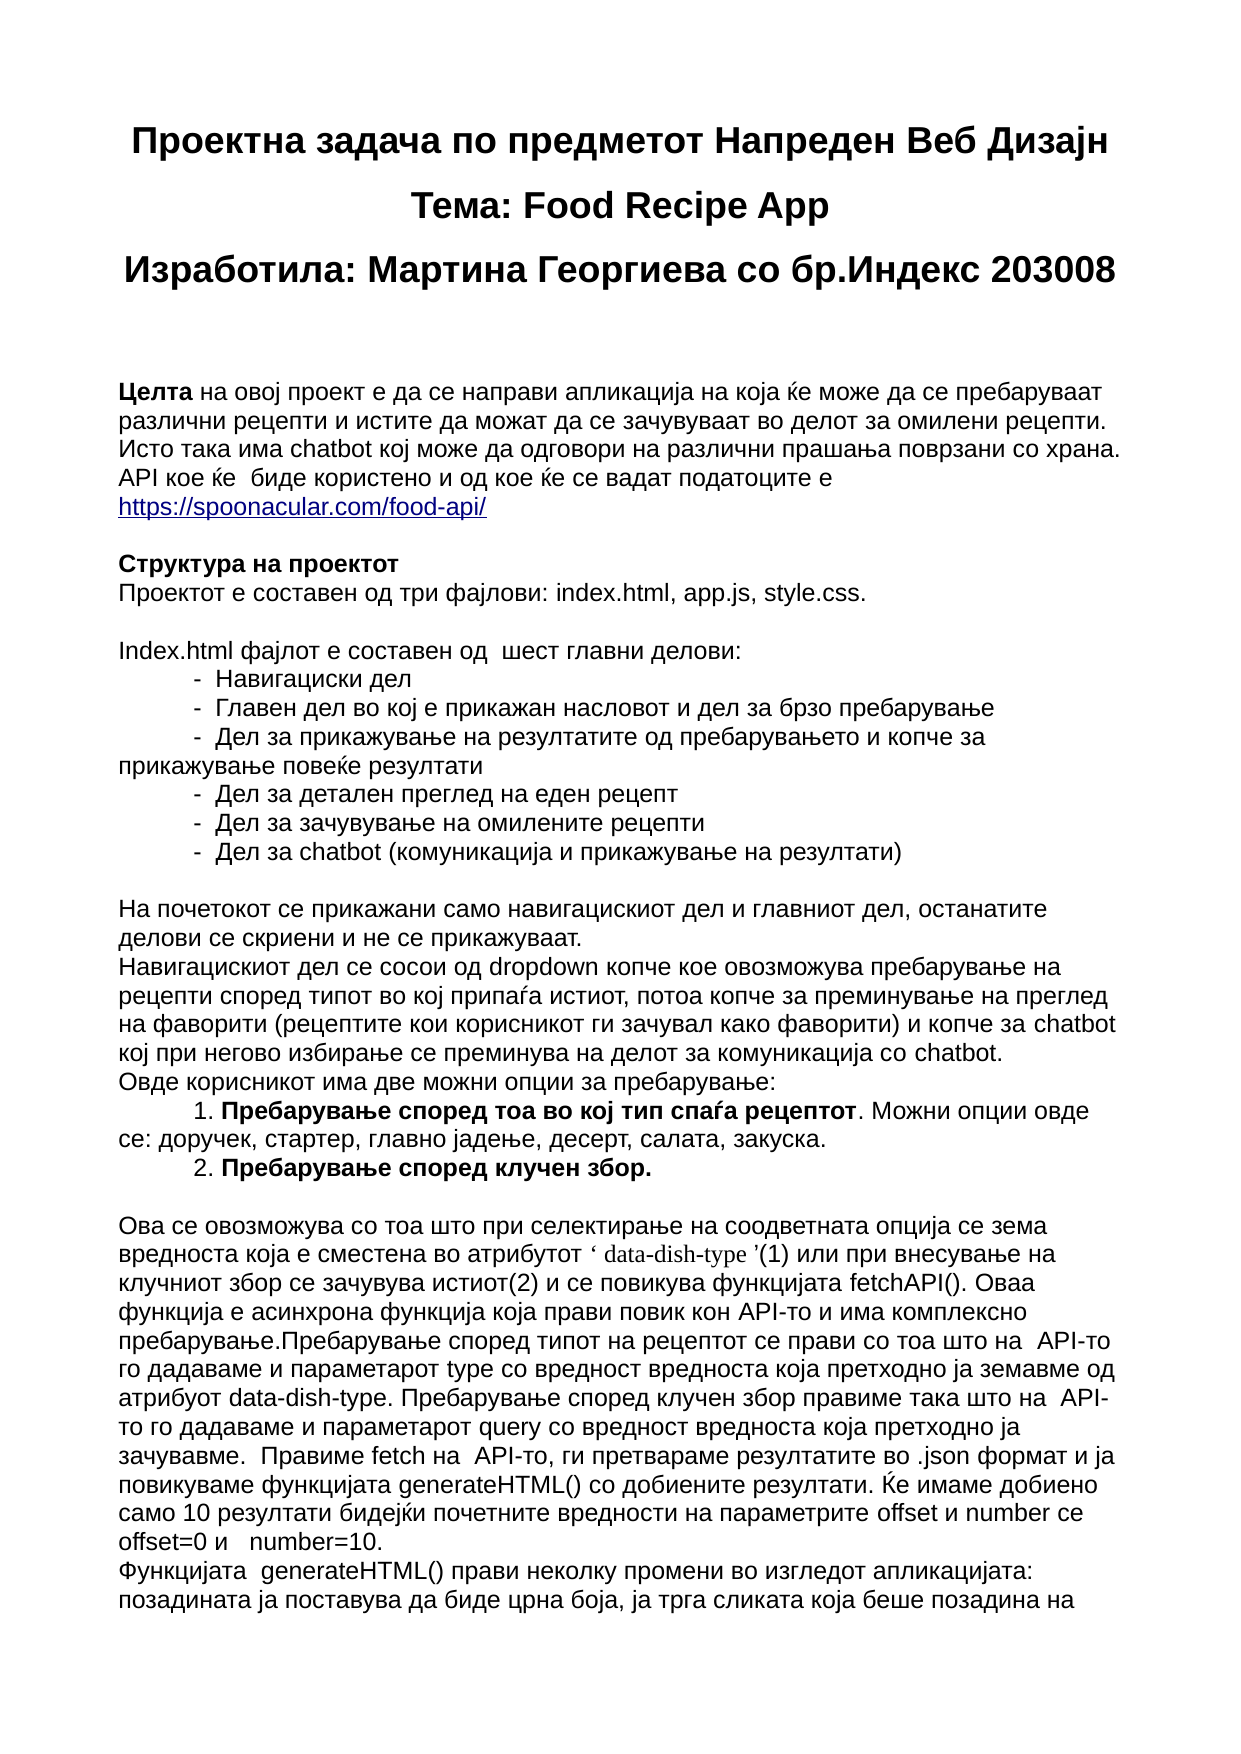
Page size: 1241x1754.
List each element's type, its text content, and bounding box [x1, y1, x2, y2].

text Функцијата generateHTML() прави неколку промени во изгледот апликацијата: позадината ја поставува да биде црна боја, ја трга сликата која беше позадина на [118, 1556, 1122, 1613]
text На почетокот се прикажани само навигацискиот дел и главниот дел, останатите делови се скриени и не се прикажуваат. [118, 894, 1122, 952]
text Ова се овозможува со тоа што при селектирање на соодветната опција се зема вредноста која е сместена во атрибутот ‘ data-dish-type ’(1) или при внесување на клучниот збор се зачувува истиот(2) и се повикува функцијата fetchAPI(). Оваа функција е асинхрона функција која прави повик кон API-то и има комплексно пребарување.Пребарување според типот на рецептот се прави со тоа што на API-то го дадаваме и параметарот type со вредност вредноста која претходно ја земавме од атрибуот data-dish-type. Пребарување според клучен збор правиме така што на API-то го дадаваме и параметарот query со вредност вредноста која претходно ја зачувавме. Правиме fetch на API-то, ги претвараме резултатите во .json формат и ја повикуваме функцијата generateHTML() со добиените резултати. Ќе имаме добиено само 10 резултати бидејќи почетните вредности на параметрите offset и number се offset=0 и number=10. [118, 1211, 1122, 1556]
text Изработила: Мартина Георгиева со бр.Индекс 203008 [118, 247, 1122, 291]
text - Навигациски дел [118, 664, 1122, 693]
text 2. Пребарување според клучен збор. [118, 1153, 1122, 1182]
text Проектна задача по предметот Напреден Веб Дизајн [118, 118, 1122, 161]
text Целта на овој проект е да се направи апликација на која ќе може да се пребаруваат различни рецепти и истите да можат да се зачувуваат во делот за омилени рецепти. Исто така има chatbot кој може да одговори на различни прашања поврзани со храна. [118, 377, 1122, 463]
text Структура на проектот [118, 549, 1122, 578]
text Index.html фајлот е составен од шест главни делови: [118, 636, 1122, 664]
text - Дел за зачувување на омилените рецепти [118, 808, 1122, 837]
text Тема: Food Recipe App [118, 183, 1122, 226]
text - Дел за детален преглед на еден рецепт [118, 779, 1122, 808]
text Проектот е составен од три фајлови: index.html, app.js, style.css. [118, 578, 1122, 607]
text 1. Пребарување според тоа во кој тип спаѓа рецептот. Можни опции овде се: доручек, стартер, главно јадење, десерт, салата, закуска. [118, 1096, 1122, 1153]
text - Главен дел во кој е прикажан насловот и дел за брзо пребарување [118, 693, 1122, 722]
text Навигацискиот дел се сосои од dropdown копче кое овозможува пребарување на рецепти според типот во кој припаѓа истиот, потоа копче за преминување на преглед на фаворити (рецептите кои корисникот ги зачувал како фаворити) и копче за chatbot кој при негово избирање се преминува на делот за комуникација со chatbot. [118, 952, 1122, 1067]
text - Дел за chatbot (комуникација и прикажување на резултати) [118, 837, 1122, 866]
text - Дел за прикажување на резултатите од пребарувањето и копче за прикажување повеќе резултати [118, 722, 1122, 779]
text API кое ќе биде користено и од кое ќе се вадат податоците е https://spoonacular.com/food-api/ [118, 463, 1122, 521]
text Овде корисникот има две можни опции за пребарување: [118, 1067, 1122, 1096]
